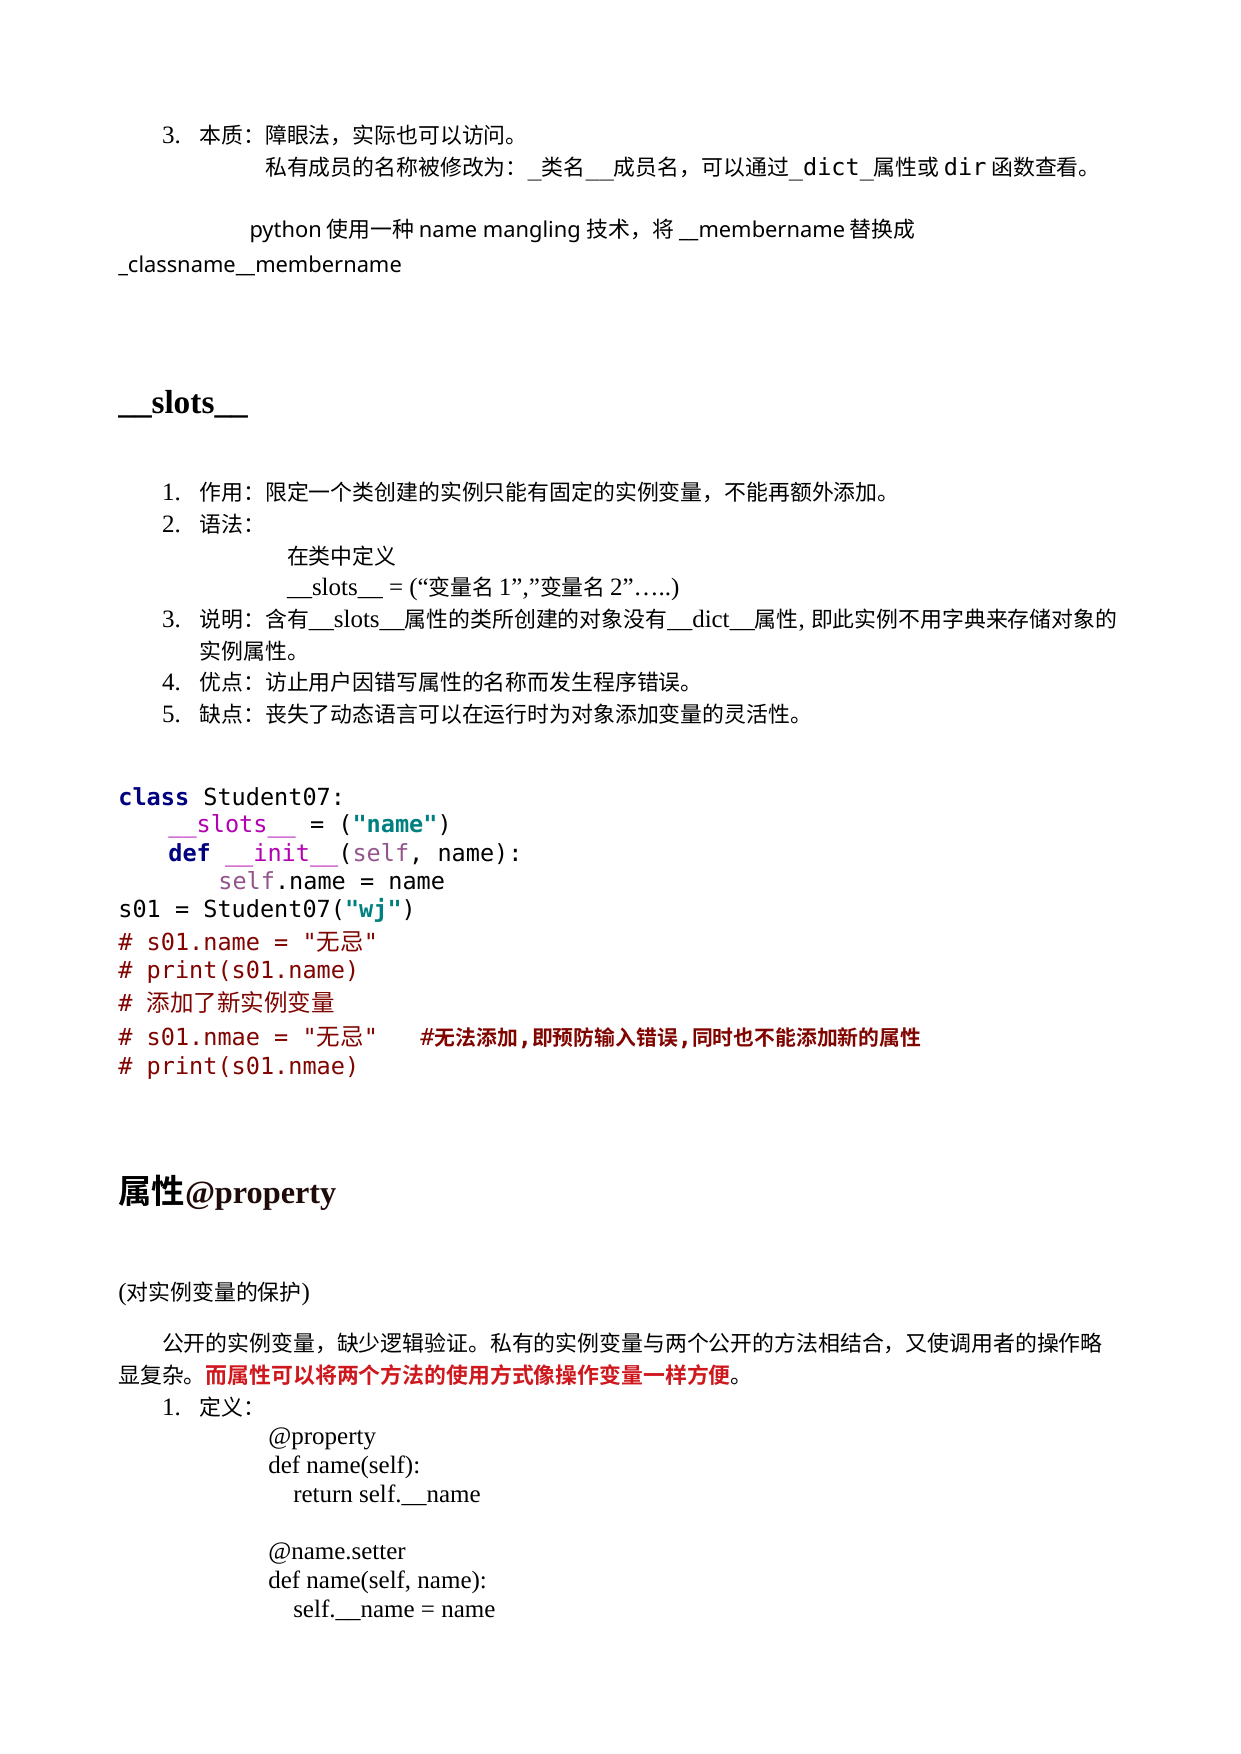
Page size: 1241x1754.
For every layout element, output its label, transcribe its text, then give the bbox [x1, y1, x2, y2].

text __slots__ = ("name") [118, 811, 1122, 839]
list class Student07: [118, 783, 1122, 811]
list 语法： [162, 507, 1122, 539]
text # s01.nmae = "无忌" #无法添加,即预防输入错误,同时也不能添加新的属性 [118, 1018, 1122, 1052]
list 缺点：丧失了动态语言可以在运行时为对象添加变量的灵活性。 [162, 697, 1122, 729]
list @name.setter [199, 1536, 1122, 1565]
text def __init__(self, name): [118, 839, 1122, 867]
list def name(self, name): [199, 1565, 1122, 1594]
text (对实例变量的保护) [118, 1275, 1122, 1307]
subtitle __slots__ [118, 382, 1122, 420]
list @property [199, 1421, 1122, 1450]
list self.__name = name [199, 1594, 1122, 1623]
text # s01.name = "无忌" [118, 923, 1122, 957]
list 作用：限定一个类创建的实例只能有固定的实例变量，不能再额外添加。 [162, 475, 1122, 507]
text # 添加了新实例变量 [118, 984, 1122, 1018]
list 在类中定义 [199, 539, 1122, 570]
subtitle 属性@property [118, 1165, 1122, 1213]
text # print(s01.name) [118, 957, 1122, 984]
text # print(s01.nmae) [118, 1052, 1122, 1080]
list __slots__ = (“变量名1”,”变量名2”…..) [199, 570, 1122, 602]
list 定义： [162, 1390, 1122, 1421]
list 优点：访止用户因错写属性的名称而发生程序错误。 [162, 665, 1122, 697]
text s01 = Student07("wj") [118, 895, 1122, 923]
list 说明：含有__slots__属性的类所创建的对象没有__dict__属性, 即此实例不用字典来存储对象的实例属性。 [162, 602, 1122, 665]
list 私有成员的名称被修改为：_类名__成员名，可以通过_dict_属性或dir函数查看。 [199, 150, 1122, 181]
list return self.__name [199, 1479, 1122, 1508]
text 公开的实例变量，缺少逻辑验证。私有的实例变量与两个公开的方法相结合，又使调用者的操作略显复杂。而属性可以将两个方法的使用方式像操作变量一样方便。 [118, 1326, 1122, 1390]
list 本质：障眼法，实际也可以访问。 [162, 118, 1122, 150]
text python使用一种 name mangling 技术，将 __membername替换成 _classname__membername [118, 211, 1122, 279]
text self.name = name [118, 867, 1122, 895]
list def name(self): [199, 1450, 1122, 1479]
